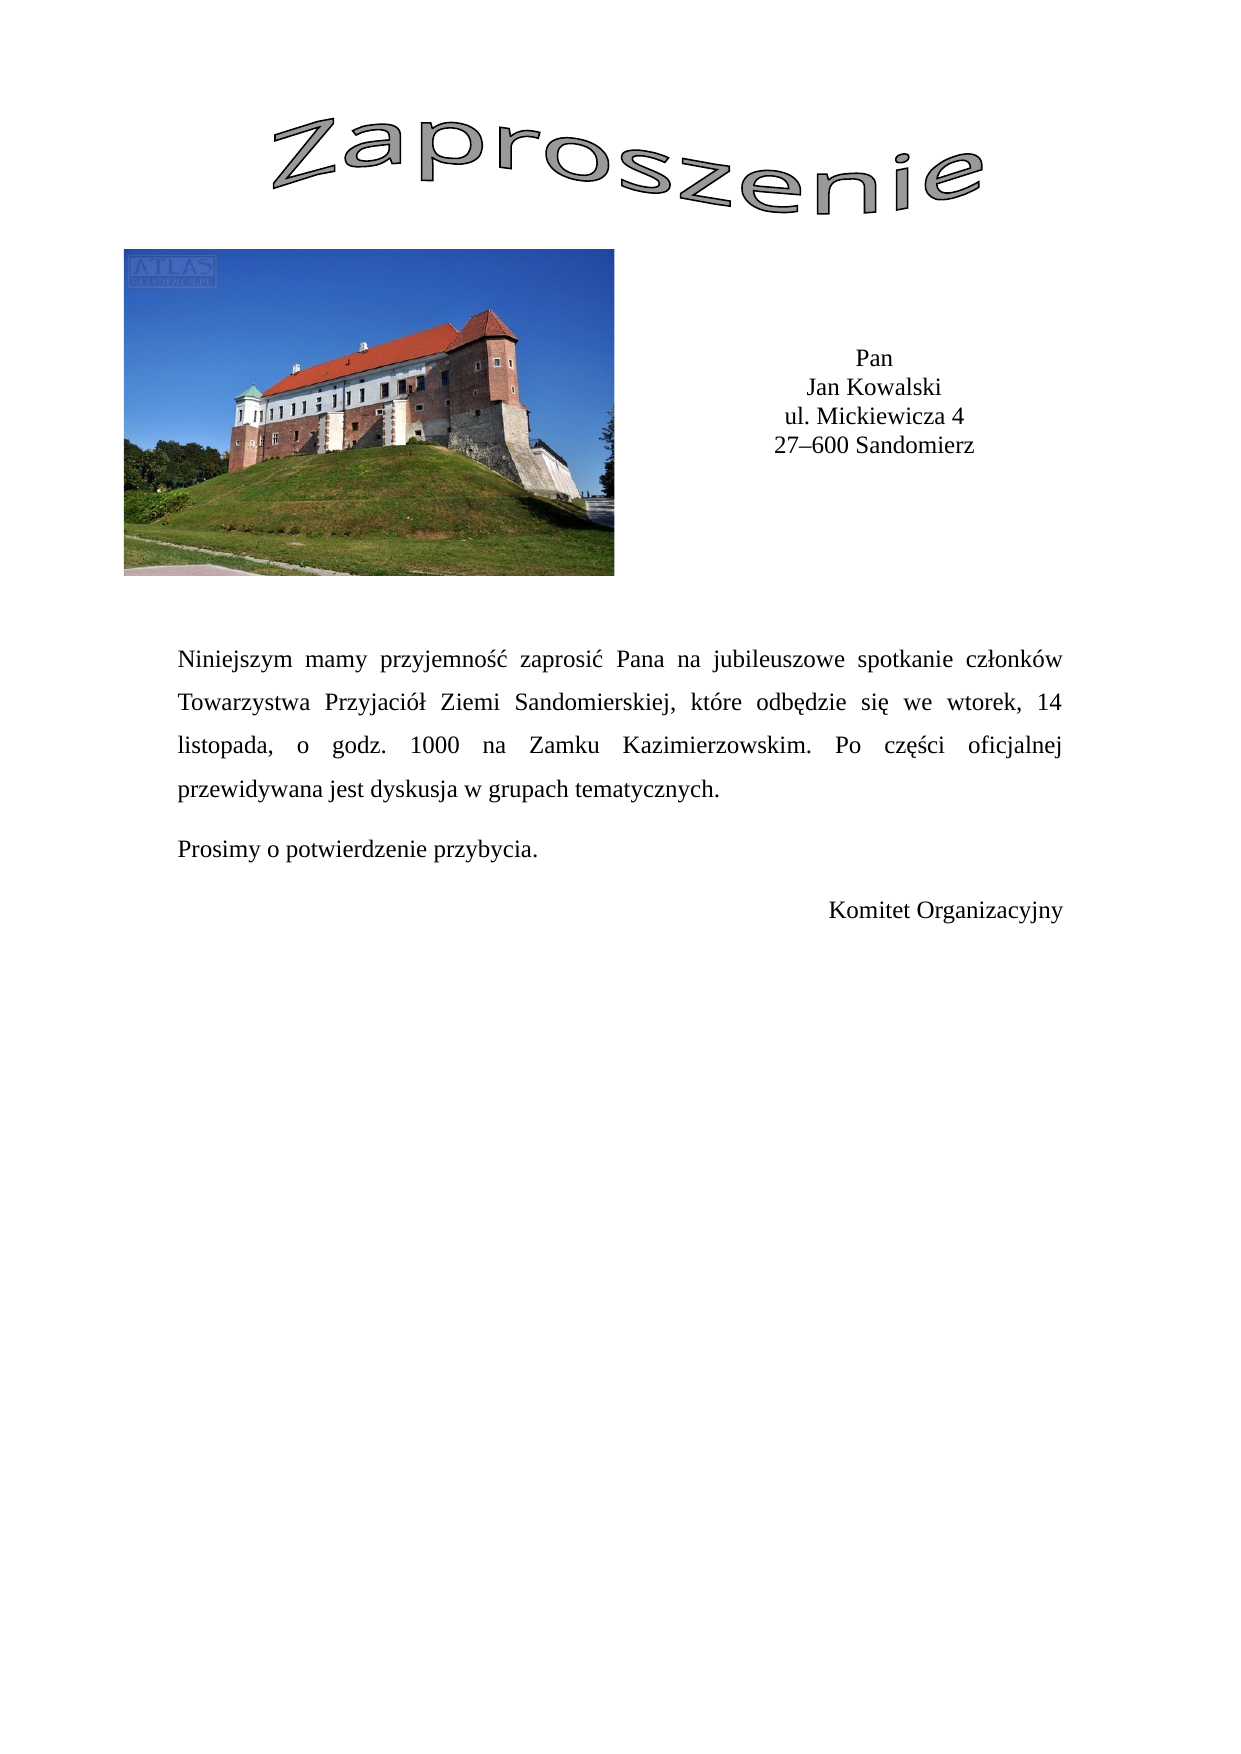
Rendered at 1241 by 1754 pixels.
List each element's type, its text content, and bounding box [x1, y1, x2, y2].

text ul. Mickiewicza 4 [653, 401, 1095, 430]
text Komitet Organizacyjny [177, 895, 1063, 924]
text Pan [653, 343, 1095, 372]
text Prosimy o potwierdzenie przybycia. [177, 834, 1063, 863]
text Jan Kowalski [653, 372, 1095, 401]
text Niniejszym mamy przyjemność zaprosić Pana na jubileuszowe spotkanie członków Towarzystwa Przyjaciół Ziemi Sandomierskiej, które odbędzie się we wtorek, 14 listopada, o godz. 1000 na Zamku Kazimierzowskim. Po części oficjalnej przewidywana jest dyskusja w grupach tematycznych. [177, 644, 1063, 802]
picture [123, 249, 615, 576]
table_header [118, 244, 620, 609]
table_header [620, 244, 1122, 609]
text 27–600 Sandomierz [653, 430, 1095, 458]
